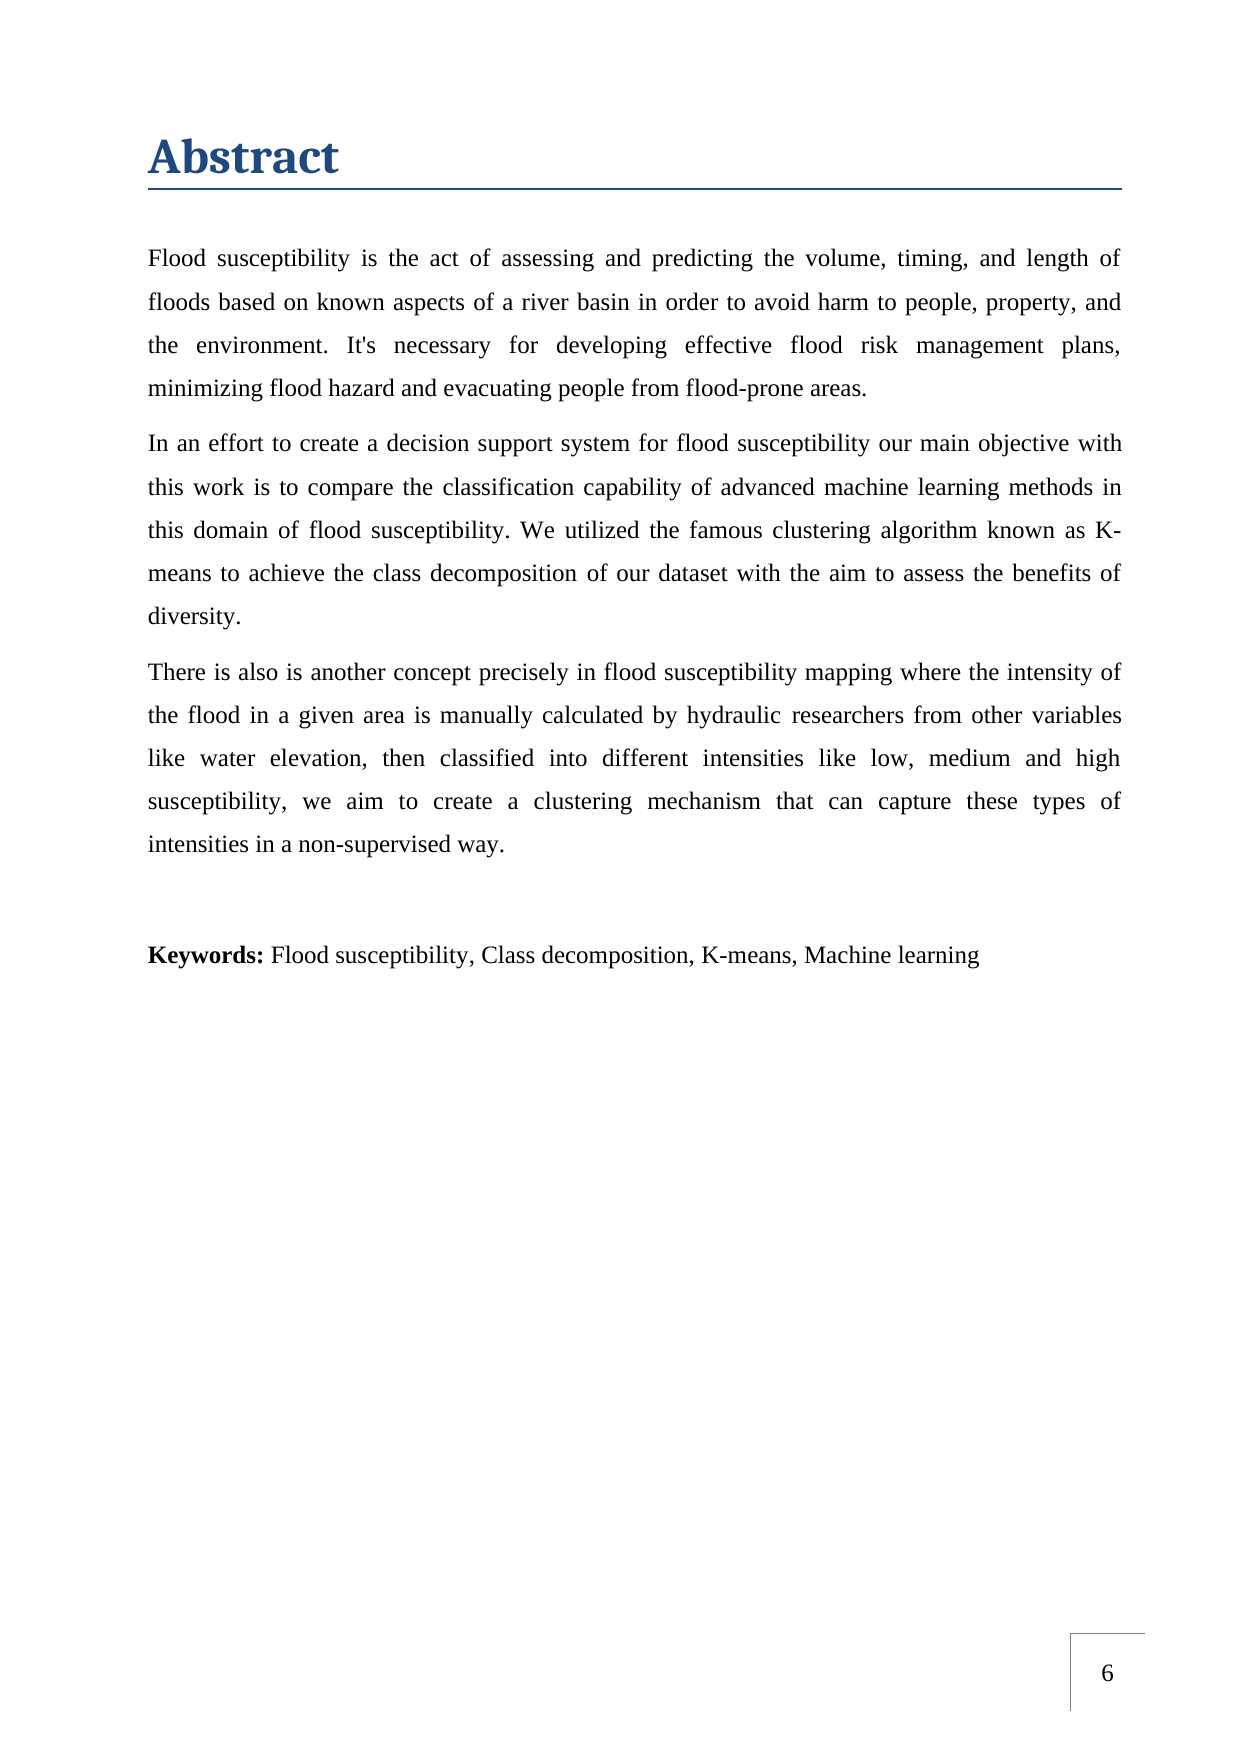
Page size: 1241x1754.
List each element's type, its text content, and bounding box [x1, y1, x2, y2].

subtitle Abstract [148, 129, 1122, 188]
text There is also is another concept precisely in flood susceptibility mapping where the intensity of the flood in a given area is manually calculated by hydraulic researchers from other variables like water elevation, then classified into different intensities like low, medium and high susceptibility, we aim to create a clustering mechanism that can capture these types of intensities in a non-supervised way. [148, 657, 1122, 858]
text Keywords: Flood susceptibility, Class decomposition, K-means, Machine learning [148, 940, 1122, 969]
text In an effort to create a decision support system for flood susceptibility our main objective with this work is to compare the classification capability of advanced machine learning methods in this domain of flood susceptibility. We utilized the famous clustering algorithm known as K-means to achieve the class decomposition of our dataset with the aim to assess the benefits of diversity. [148, 428, 1122, 630]
text Flood susceptibility is the act of assessing and predicting the volume, timing, and length of floods based on known aspects of a river basin in order to avoid harm to people, property, and the environment. It's necessary for developing effective flood risk management plans, minimizing flood hazard and evacuating people from flood-prone areas. [148, 243, 1122, 402]
